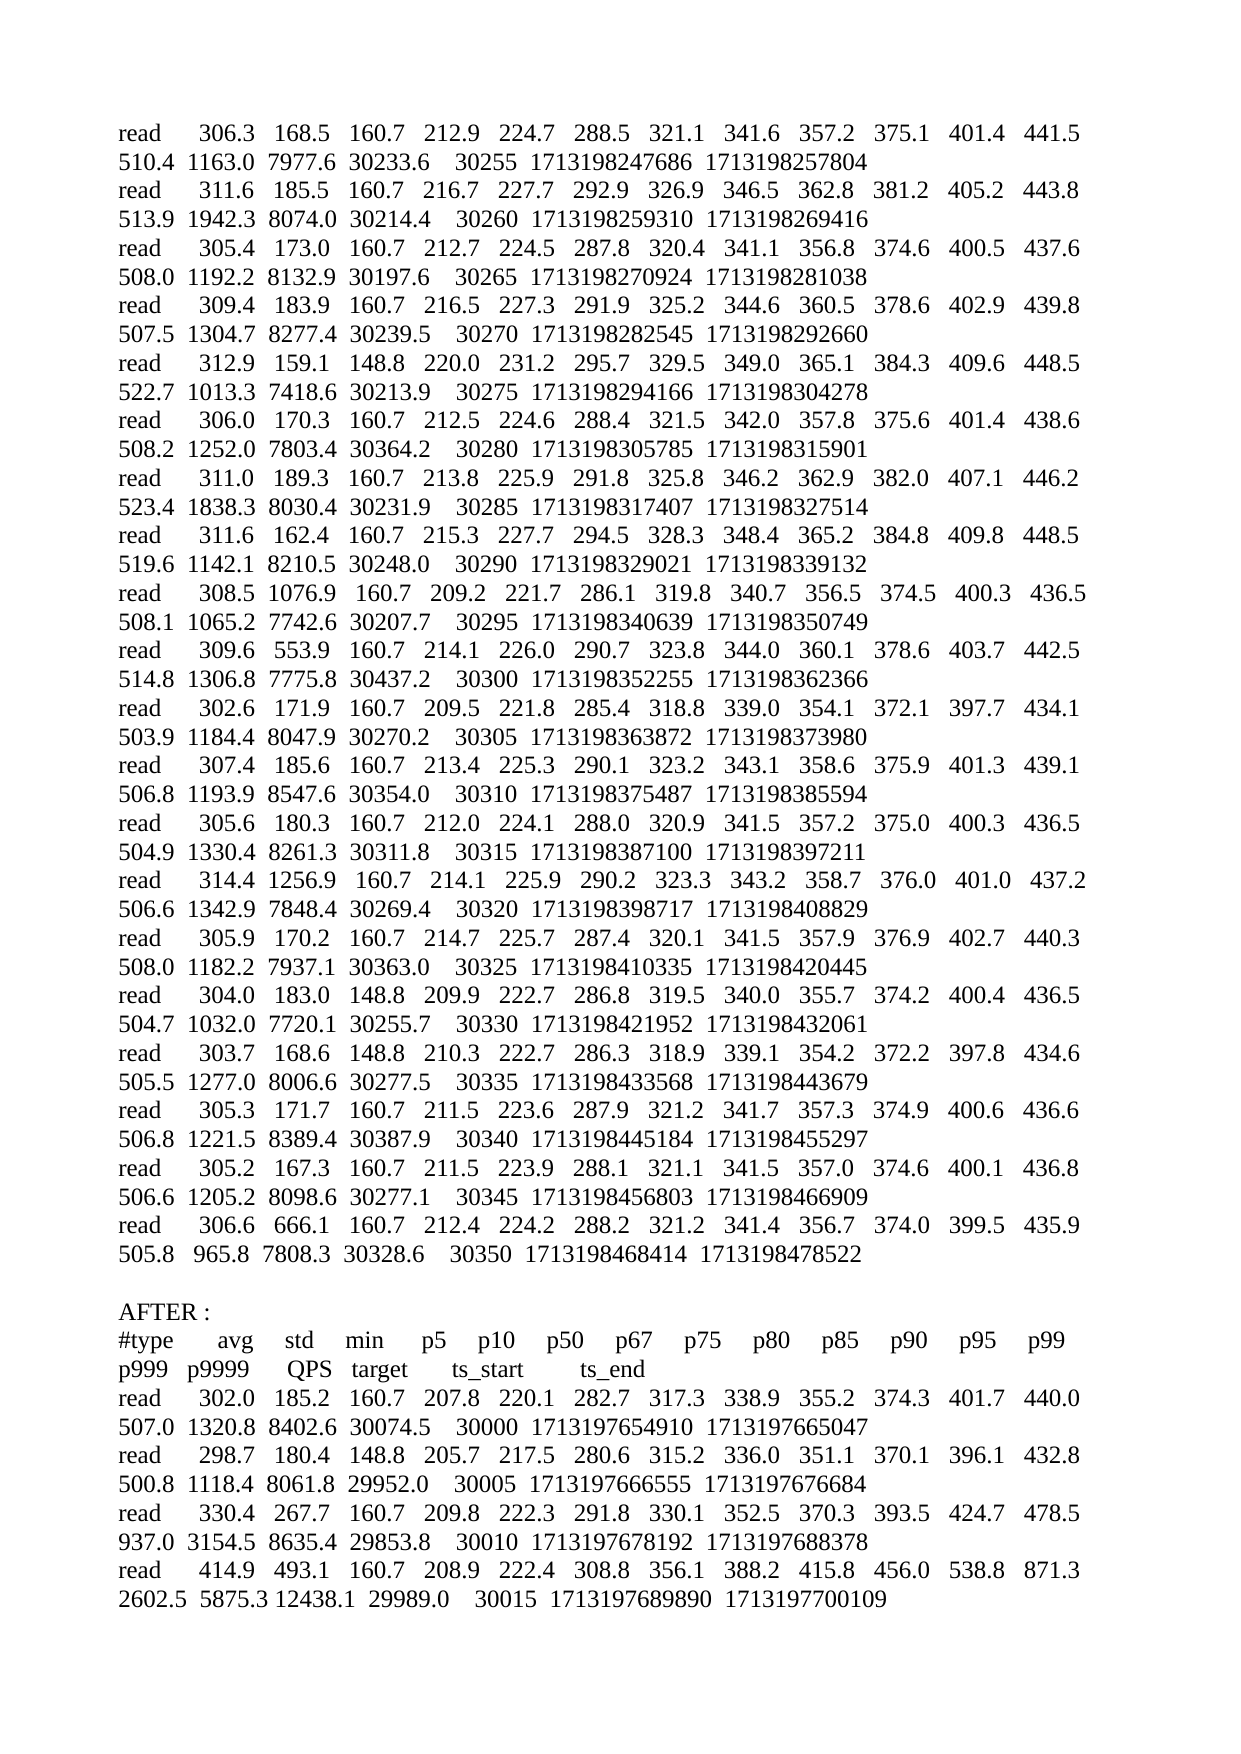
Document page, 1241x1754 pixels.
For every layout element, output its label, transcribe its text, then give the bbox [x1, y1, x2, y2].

text read 304.0 183.0 148.8 209.9 222.7 286.8 319.5 340.0 355.7 374.2 400.4 436.5 504.7 1032.0 7720.1 30255.7 30330 1713198421952 1713198432061 [118, 981, 1122, 1038]
text read 305.4 173.0 160.7 212.7 224.5 287.8 320.4 341.1 356.8 374.6 400.5 437.6 508.0 1192.2 8132.9 30197.6 30265 1713198270924 1713198281038 [118, 233, 1122, 291]
text read 305.6 180.3 160.7 212.0 224.1 288.0 320.9 341.5 357.2 375.0 400.3 436.5 504.9 1330.4 8261.3 30311.8 30315 1713198387100 1713198397211 [118, 808, 1122, 866]
text read 314.4 1256.9 160.7 214.1 225.9 290.2 323.3 343.2 358.7 376.0 401.0 437.2 506.6 1342.9 7848.4 30269.4 30320 1713198398717 1713198408829 [118, 866, 1122, 923]
text #type avg std min p5 p10 p50 p67 p75 p80 p85 p90 p95 p99 p999 p9999 QPS target ts_start ts_end [118, 1326, 1122, 1383]
text read 312.9 159.1 148.8 220.0 231.2 295.7 329.5 349.0 365.1 384.3 409.6 448.5 522.7 1013.3 7418.6 30213.9 30275 1713198294166 1713198304278 [118, 348, 1122, 406]
text read 330.4 267.7 160.7 209.8 222.3 291.8 330.1 352.5 370.3 393.5 424.7 478.5 937.0 3154.5 8635.4 29853.8 30010 1713197678192 1713197688378 [118, 1498, 1122, 1556]
text read 306.3 168.5 160.7 212.9 224.7 288.5 321.1 341.6 357.2 375.1 401.4 441.5 510.4 1163.0 7977.6 30233.6 30255 1713198247686 1713198257804 [118, 118, 1122, 176]
text AFTER : [118, 1297, 1122, 1326]
text read 414.9 493.1 160.7 208.9 222.4 308.8 356.1 388.2 415.8 456.0 538.8 871.3 2602.5 5875.3 12438.1 29989.0 30015 1713197689890 1713197700109 [118, 1556, 1122, 1613]
text read 309.6 553.9 160.7 214.1 226.0 290.7 323.8 344.0 360.1 378.6 403.7 442.5 514.8 1306.8 7775.8 30437.2 30300 1713198352255 1713198362366 [118, 636, 1122, 693]
text read 306.6 666.1 160.7 212.4 224.2 288.2 321.2 341.4 356.7 374.0 399.5 435.9 505.8 965.8 7808.3 30328.6 30350 1713198468414 1713198478522 [118, 1211, 1122, 1268]
text read 305.9 170.2 160.7 214.7 225.7 287.4 320.1 341.5 357.9 376.9 402.7 440.3 508.0 1182.2 7937.1 30363.0 30325 1713198410335 1713198420445 [118, 923, 1122, 981]
text read 307.4 185.6 160.7 213.4 225.3 290.1 323.2 343.1 358.6 375.9 401.3 439.1 506.8 1193.9 8547.6 30354.0 30310 1713198375487 1713198385594 [118, 751, 1122, 808]
text read 311.6 162.4 160.7 215.3 227.7 294.5 328.3 348.4 365.2 384.8 409.8 448.5 519.6 1142.1 8210.5 30248.0 30290 1713198329021 1713198339132 [118, 521, 1122, 578]
text read 308.5 1076.9 160.7 209.2 221.7 286.1 319.8 340.7 356.5 374.5 400.3 436.5 508.1 1065.2 7742.6 30207.7 30295 1713198340639 1713198350749 [118, 578, 1122, 636]
text read 306.0 170.3 160.7 212.5 224.6 288.4 321.5 342.0 357.8 375.6 401.4 438.6 508.2 1252.0 7803.4 30364.2 30280 1713198305785 1713198315901 [118, 406, 1122, 463]
text read 302.6 171.9 160.7 209.5 221.8 285.4 318.8 339.0 354.1 372.1 397.7 434.1 503.9 1184.4 8047.9 30270.2 30305 1713198363872 1713198373980 [118, 693, 1122, 751]
text read 305.3 171.7 160.7 211.5 223.6 287.9 321.2 341.7 357.3 374.9 400.6 436.6 506.8 1221.5 8389.4 30387.9 30340 1713198445184 1713198455297 [118, 1096, 1122, 1153]
text read 303.7 168.6 148.8 210.3 222.7 286.3 318.9 339.1 354.2 372.2 397.8 434.6 505.5 1277.0 8006.6 30277.5 30335 1713198433568 1713198443679 [118, 1038, 1122, 1096]
text read 309.4 183.9 160.7 216.5 227.3 291.9 325.2 344.6 360.5 378.6 402.9 439.8 507.5 1304.7 8277.4 30239.5 30270 1713198282545 1713198292660 [118, 291, 1122, 348]
text read 305.2 167.3 160.7 211.5 223.9 288.1 321.1 341.5 357.0 374.6 400.1 436.8 506.6 1205.2 8098.6 30277.1 30345 1713198456803 1713198466909 [118, 1153, 1122, 1211]
text read 302.0 185.2 160.7 207.8 220.1 282.7 317.3 338.9 355.2 374.3 401.7 440.0 507.0 1320.8 8402.6 30074.5 30000 1713197654910 1713197665047 [118, 1383, 1122, 1441]
text read 311.6 185.5 160.7 216.7 227.7 292.9 326.9 346.5 362.8 381.2 405.2 443.8 513.9 1942.3 8074.0 30214.4 30260 1713198259310 1713198269416 [118, 176, 1122, 233]
text read 311.0 189.3 160.7 213.8 225.9 291.8 325.8 346.2 362.9 382.0 407.1 446.2 523.4 1838.3 8030.4 30231.9 30285 1713198317407 1713198327514 [118, 463, 1122, 521]
text read 298.7 180.4 148.8 205.7 217.5 280.6 315.2 336.0 351.1 370.1 396.1 432.8 500.8 1118.4 8061.8 29952.0 30005 1713197666555 1713197676684 [118, 1441, 1122, 1498]
